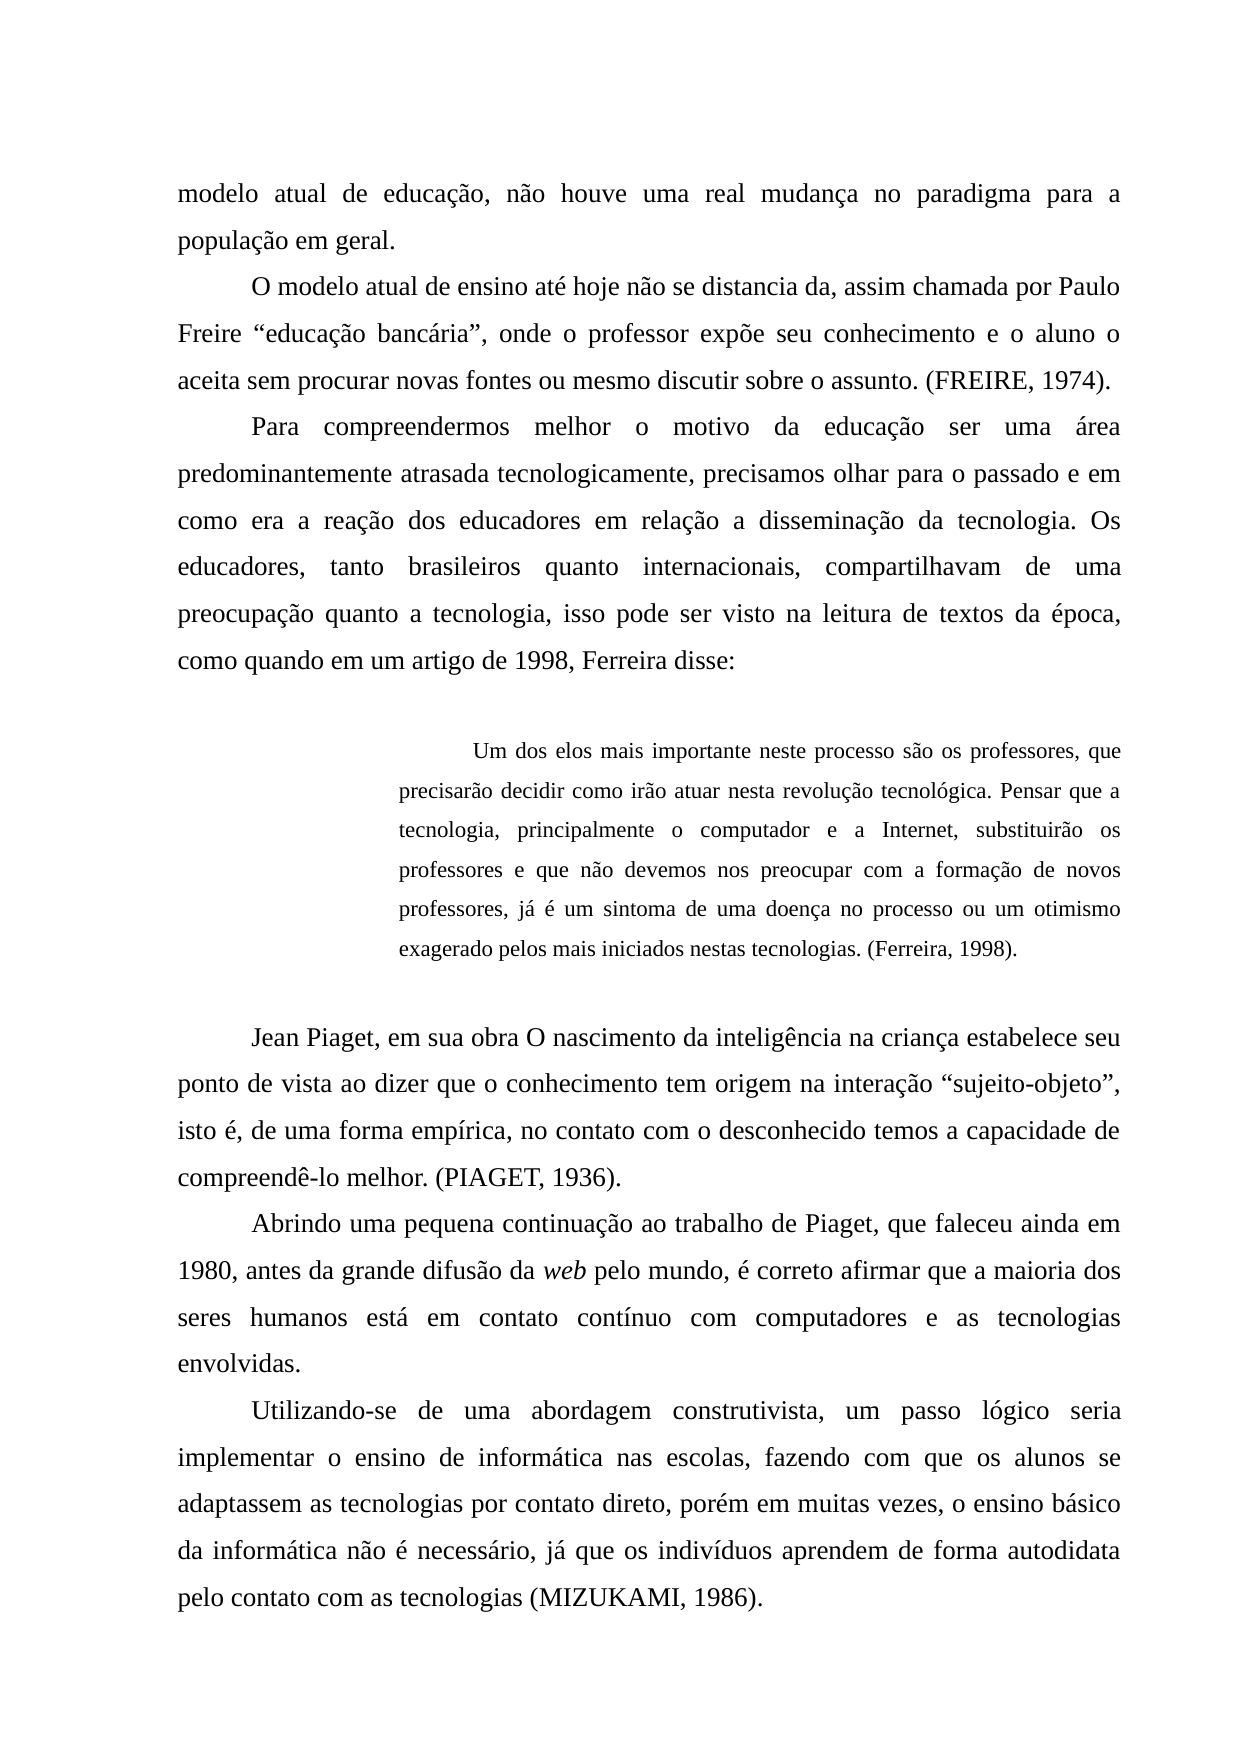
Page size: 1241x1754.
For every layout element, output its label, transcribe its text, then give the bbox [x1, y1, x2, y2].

text Utilizando-se de uma abordagem construtivista, um passo lógico seria implementar o ensino de informática nas escolas, fazendo com que os alunos se adaptassem as tecnologias por contato direto, porém em muitas vezes, o ensino básico da informática não é necessário, já que os indivíduos aprendem de forma autodidata pelo contato com as tecnologias (MIZUKAMI, 1986). [177, 1394, 1122, 1612]
text Abrindo uma pequena continuação ao trabalho de Piaget, que faleceu ainda em 1980, antes da grande difusão da web pelo mundo, é correto afirmar que a maioria dos seres humanos está em contato contínuo com computadores e as tecnologias envolvidas. [177, 1207, 1122, 1378]
text Jean Piaget, em sua obra O nascimento da inteligência na criança estabelece seu ponto de vista ao dizer que o conhecimento tem origem na interação “sujeito-objeto”, isto é, de uma forma empírica, no contato com o desconhecido temos a capacidade de compreendê-lo melhor. (PIAGET, 1936). [177, 1021, 1122, 1192]
text Um dos elos mais importante neste processo são os professores, que precisarão decidir como irão atuar nesta revolução tecnológica. Pensar que a tecnologia, principalmente o computador e a Internet, substituirão os professores e que não devemos nos preocupar com a formação de novos professores, já é um sintoma de uma doença no processo ou um otimismo exagerado pelos mais iniciados nestas tecnologias. (Ferreira, 1998). [399, 737, 1122, 961]
text modelo atual de educação, não houve uma real mudança no paradigma para a população em geral. [177, 177, 1122, 255]
text Para compreendermos melhor o motivo da educação ser uma área predominantemente atrasada tecnologicamente, precisamos olhar para o passado e em como era a reação dos educadores em relação a disseminação da tecnologia. Os educadores, tanto brasileiros quanto internacionais, compartilhavam de uma preocupação quanto a tecnologia, isso pode ser visto na leitura de textos da época, como quando em um artigo de 1998, Ferreira disse: [177, 411, 1122, 675]
text O modelo atual de ensino até hoje não se distancia da, assim chamada por Paulo Freire “educação bancária”, onde o professor expõe seu conhecimento e o aluno o aceita sem procurar novas fontes ou mesmo discutir sobre o assunto. (FREIRE, 1974). [177, 271, 1122, 395]
